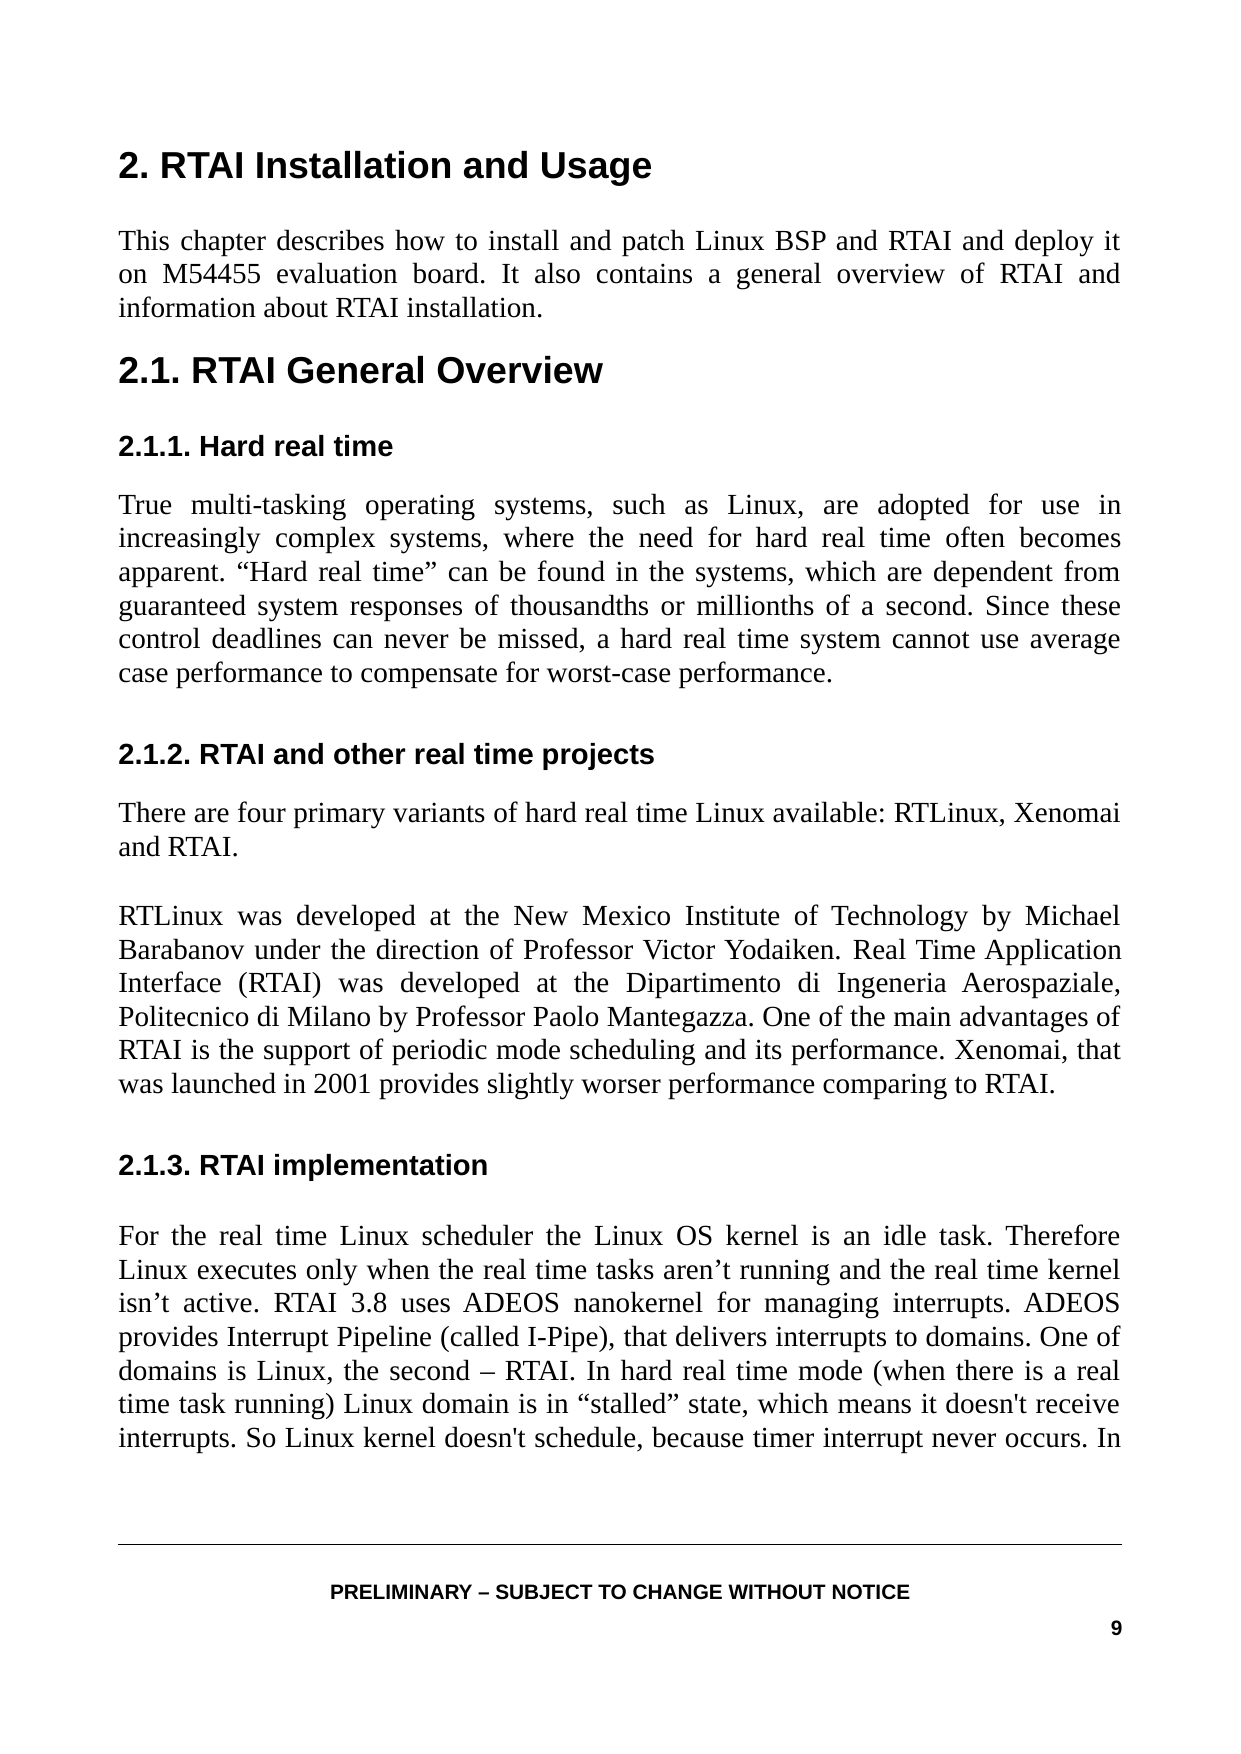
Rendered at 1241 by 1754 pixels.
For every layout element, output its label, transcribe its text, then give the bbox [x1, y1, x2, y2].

subtitle 2.1.1. Hard real time [118, 429, 1122, 462]
subtitle 2.1.2. RTAI and other real time projects [118, 737, 1122, 771]
subtitle 2. RTAI Installation and Usage [118, 143, 1122, 186]
text This chapter describes how to install and patch Linux BSP and RTAI and deploy it on M54455 evaluation board. It also contains a general overview of RTAI and information about RTAI installation. [118, 223, 1122, 323]
subtitle 2.1. RTAI General Overview [118, 348, 1122, 391]
text True multi-tasking operating systems, such as Linux, are adopted for use in increasingly complex systems, where the need for hard real time often becomes apparent. “Hard real time” can be found in the systems, which are dependent from guaranteed system responses of thousandths or millionths of a second. Since these control deadlines can never be missed, a hard real time system cannot use average case performance to compensate for worst-case performance. [118, 487, 1122, 688]
subtitle 2.1.3. RTAI implementation [118, 1148, 1122, 1182]
text RTLinux was developed at the New Mexico Institute of Technology by Michael Barabanov under the direction of Professor Victor Yodaiken. Real Time Application Interface (RTAI) was developed at the Dipartimento di Ingeneria Aerospaziale, Politecnico di Milano by Professor Paolo Mantegazza. One of the main advantages of RTAI is the support of periodic mode scheduling and its performance. Xenomai, that was launched in 2001 provides slightly worser performance comparing to RTAI. [118, 898, 1122, 1099]
text For the real time Linux scheduler the Linux OS kernel is an idle task. Therefore Linux executes only when the real time tasks aren’t running and the real time kernel isn’t active. RTAI 3.8 uses ADEOS nanokernel for managing interrupts. ADEOS provides Interrupt Pipeline (called I-Pipe), that delivers interrupts to domains. One of domains is Linux, the second – RTAI. In hard real time mode (when there is a real time task running) Linux domain is in “stalled” state, which means it doesn't receive interrupts. So Linux kernel doesn't schedule, because timer interrupt never occurs. In [118, 1218, 1122, 1453]
text There are four primary variants of hard real time Linux available: RTLinux, Xenomai and RTAI. [118, 795, 1122, 862]
